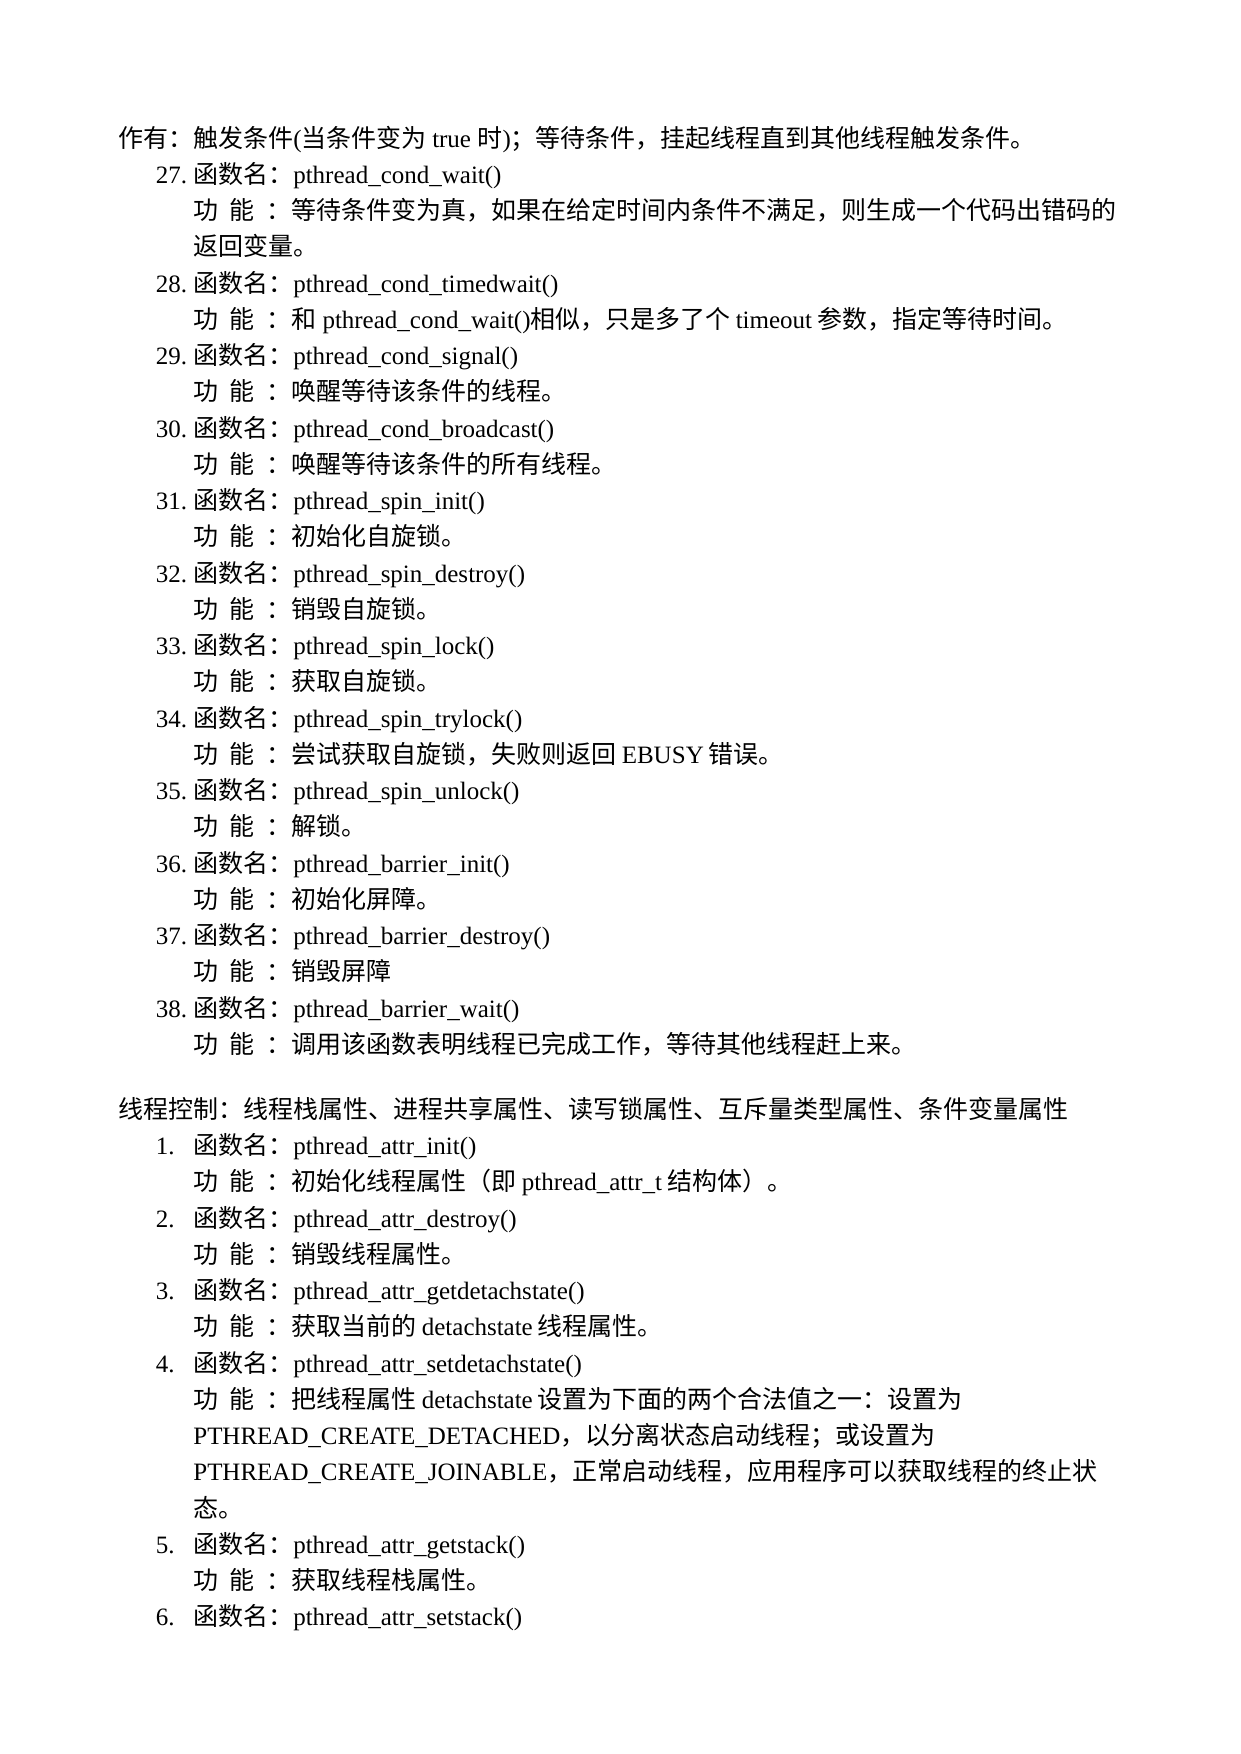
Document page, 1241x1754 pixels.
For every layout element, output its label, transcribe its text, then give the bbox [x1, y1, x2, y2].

list 函数名：pthread_barrier_destroy() [156, 916, 1122, 952]
list 功 能 ：获取当前的detachstate线程属性。 [156, 1307, 1122, 1343]
list 函数名：pthread_cond_timedwait() [156, 263, 1122, 299]
list 功 能 ：获取自旋锁。 [156, 662, 1122, 698]
list 功 能 ：等待条件变为真，如果在给定时间内条件不满足，则生成一个代码出错码的返回变量。 [156, 191, 1122, 263]
list 函数名：pthread_attr_getstack() [156, 1524, 1122, 1561]
list 功 能 ：销毁屏障 [156, 952, 1122, 988]
list 函数名：pthread_barrier_init() [156, 843, 1122, 879]
list 函数名：pthread_cond_signal() [156, 336, 1122, 372]
list 功 能 ：调用该函数表明线程已完成工作，等待其他线程赶上来。 [156, 1024, 1122, 1061]
list 功 能 ：解锁。 [156, 807, 1122, 843]
list 功 能 ：销毁线程属性。 [156, 1234, 1122, 1271]
list 功 能 ：初始化线程属性（即pthread_attr_t结构体）。 [156, 1162, 1122, 1198]
list 功 能 ：初始化自旋锁。 [156, 517, 1122, 553]
list 函数名：pthread_attr_setdetachstate() [156, 1343, 1122, 1379]
list 功 能 ：获取线程栈属性。 [156, 1561, 1122, 1597]
list 功 能 ：唤醒等待该条件的线程。 [156, 372, 1122, 408]
list 函数名：pthread_spin_trylock() [156, 698, 1122, 734]
text 线程控制：线程栈属性、进程共享属性、读写锁属性、互斥量类型属性、条件变量属性 [118, 1089, 1122, 1126]
list 函数名：pthread_attr_setstack() [156, 1597, 1122, 1633]
list 函数名：pthread_cond_broadcast() [156, 408, 1122, 444]
list 功 能 ：把线程属性detachstate设置为下面的两个合法值之一：设置为PTHREAD_CREATE_DETACHED，以分离状态启动线程；或设置为PTHREAD_CREATE_JOINABLE，正常启动线程，应用程序可以获取线程的终止状态。 [156, 1379, 1122, 1524]
list 函数名：pthread_attr_init() [156, 1126, 1122, 1162]
list 功 能 ：和 pthread_cond_wait()相似，只是多了个timeout参数，指定等待时间。 [156, 299, 1122, 336]
text 作有：触发条件(当条件变为 true 时)；等待条件，挂起线程直到其他线程触发条件。 [118, 118, 1122, 154]
list 功 能 ：销毁自旋锁。 [156, 589, 1122, 626]
list 功 能 ：唤醒等待该条件的所有线程。 [156, 444, 1122, 481]
list 函数名：pthread_spin_unlock() [156, 771, 1122, 807]
list 功 能 ：初始化屏障。 [156, 879, 1122, 916]
list 函数名：pthread_spin_init() [156, 481, 1122, 517]
list 函数名：pthread_spin_lock() [156, 626, 1122, 662]
list 函数名：pthread_spin_destroy() [156, 553, 1122, 589]
list 函数名：pthread_attr_destroy() [156, 1198, 1122, 1234]
list 函数名：pthread_cond_wait() [156, 154, 1122, 191]
list 函数名：pthread_barrier_wait() [156, 988, 1122, 1024]
list 功 能 ：尝试获取自旋锁，失败则返回EBUSY错误。 [156, 734, 1122, 771]
list 函数名：pthread_attr_getdetachstate() [156, 1271, 1122, 1307]
